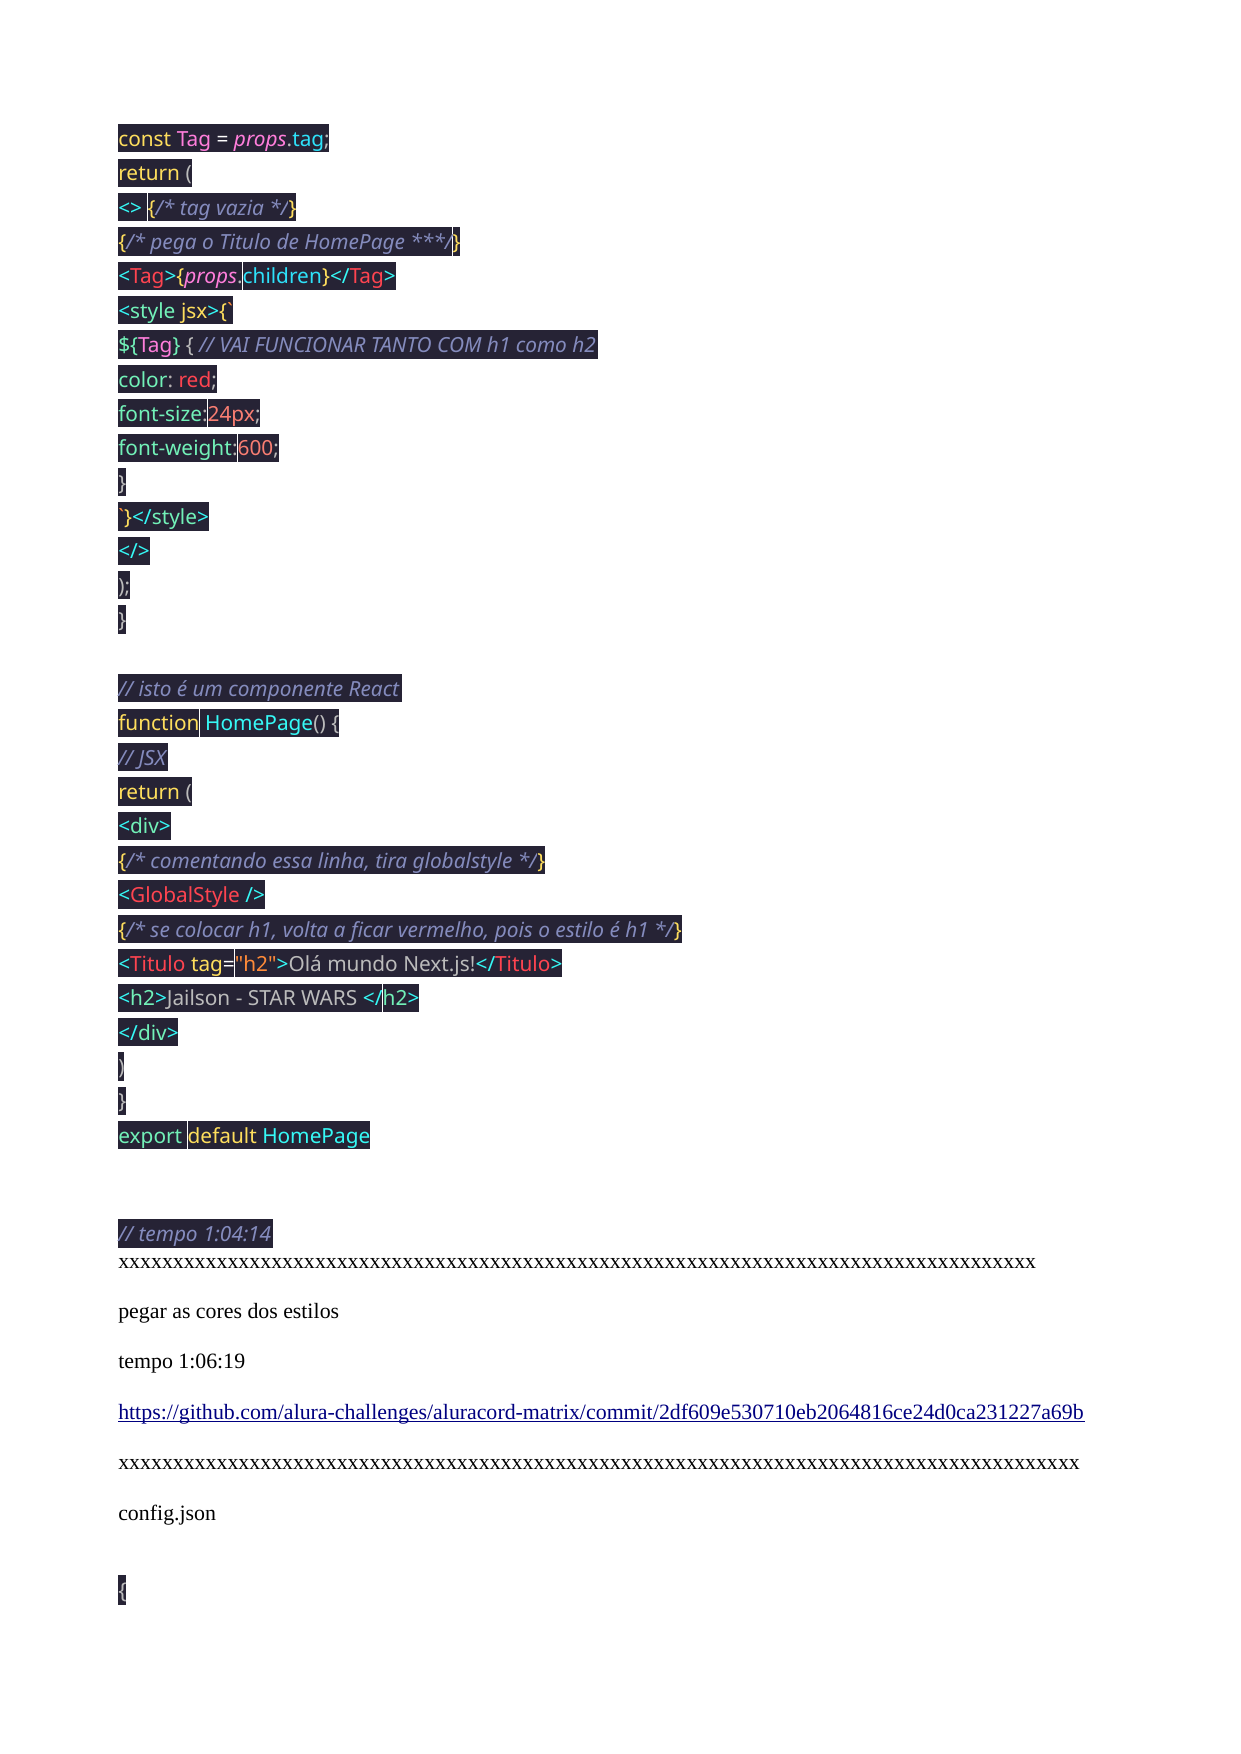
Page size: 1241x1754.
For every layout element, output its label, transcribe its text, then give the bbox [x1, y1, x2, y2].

text <style jsx>{` [118, 290, 1122, 324]
text return ( [118, 152, 1122, 187]
text ) [118, 1046, 1122, 1081]
text xxxxxxxxxxxxxxxxxxxxxxxxxxxxxxxxxxxxxxxxxxxxxxxxxxxxxxxxxxxxxxxxxxxxxxxxxxxxxxxxxxxxxxxx [118, 1449, 1122, 1474]
text <Tag>{props.children}</Tag> [118, 256, 1122, 290]
text // isto é um componente React [118, 668, 1122, 702]
text } [118, 599, 1122, 634]
text ${Tag} { // VAI FUNCIONAR TANTO COM h1 como h2 [118, 324, 1122, 359]
text <h2>Jailson - STAR WARS </h2> [118, 977, 1122, 1012]
text font-size:24px; [118, 393, 1122, 427]
text // tempo 1:04:14 [118, 1213, 1122, 1248]
text </div> [118, 1012, 1122, 1046]
text xxxxxxxxxxxxxxxxxxxxxxxxxxxxxxxxxxxxxxxxxxxxxxxxxxxxxxxxxxxxxxxxxxxxxxxxxxxxxxxxxxxx [118, 1248, 1122, 1273]
text </> [118, 531, 1122, 565]
text ); [118, 565, 1122, 599]
text {/* pega o Titulo de HomePage ***/} [118, 221, 1122, 256]
text font-weight:600; [118, 427, 1122, 462]
text return ( [118, 771, 1122, 806]
text { [118, 1575, 1122, 1605]
text {/* comentando essa linha, tira globalstyle */} [118, 840, 1122, 874]
text export default HomePage [118, 1115, 1122, 1149]
text <GlobalStyle /> [118, 874, 1122, 909]
text https://github.com/alura-challenges/aluracord-matrix/commit/2df609e530710eb2064816ce24d0ca231227a69b [118, 1399, 1122, 1424]
text <> {/* tag vazia */} [118, 187, 1122, 221]
text const Tag = props.tag; [118, 118, 1122, 152]
text function HomePage() { [118, 702, 1122, 737]
text tempo 1:06:19 [118, 1348, 1122, 1374]
text } [118, 462, 1122, 496]
text <Titulo tag="h2">Olá mundo Next.js!</Titulo> [118, 943, 1122, 977]
text <div> [118, 806, 1122, 840]
text } [118, 1081, 1122, 1115]
text {/* se colocar h1, volta a ficar vermelho, pois o estilo é h1 */} [118, 909, 1122, 943]
text config.json [118, 1500, 1122, 1525]
text color: red; [118, 359, 1122, 393]
text pegar as cores dos estilos [118, 1298, 1122, 1323]
text `}</style> [118, 496, 1122, 531]
text // JSX [118, 737, 1122, 771]
